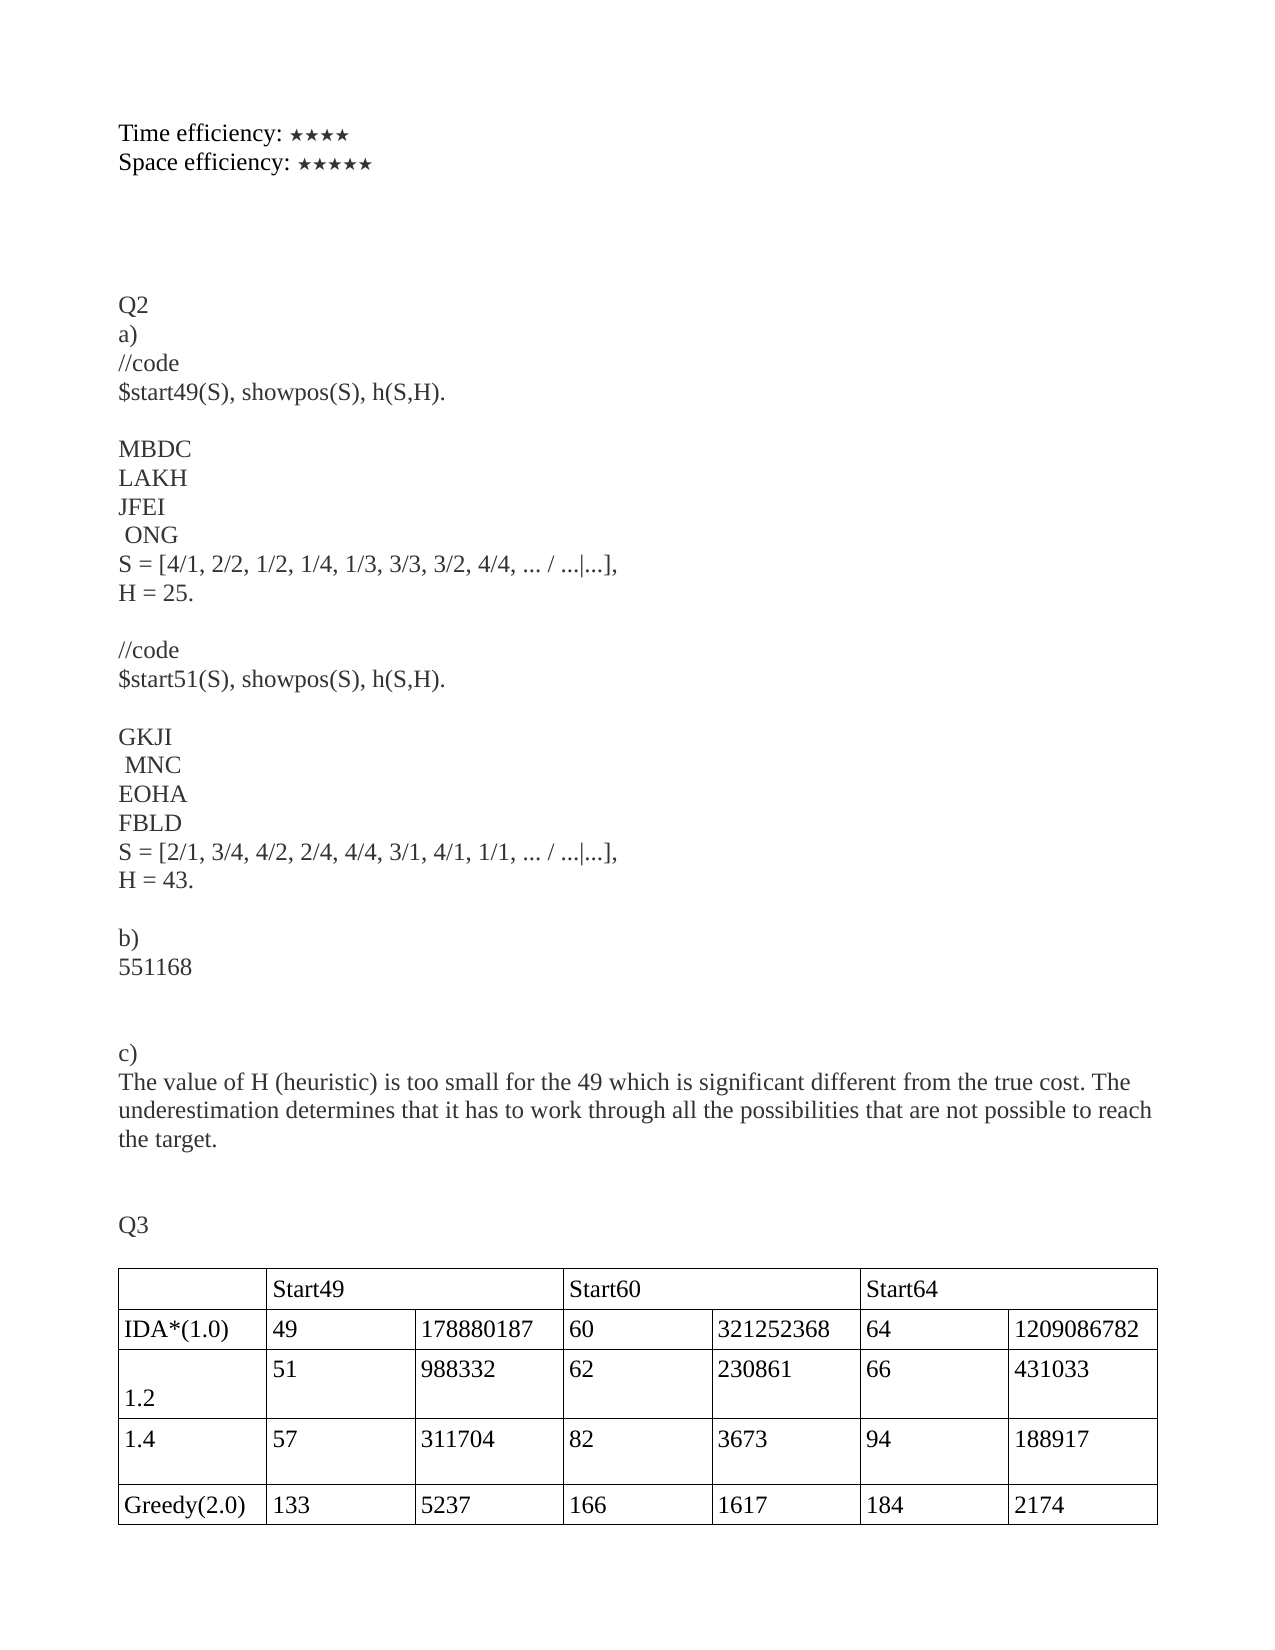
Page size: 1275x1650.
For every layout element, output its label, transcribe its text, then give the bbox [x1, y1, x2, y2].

text S = [2/1, 3/4, 4/2, 2/4, 4/4, 3/1, 4/1, 1/1, ... / ...|...], [118, 837, 1157, 866]
text S = [4/1, 2/2, 1/2, 1/4, 1/3, 3/3, 3/2, 4/4, ... / ...|...], [118, 549, 1157, 578]
table_cell 1.4 [119, 1419, 266, 1484]
text JFEI [118, 492, 1157, 521]
text LAKH [118, 463, 1157, 492]
table_header Start49 [267, 1269, 563, 1308]
table_cell IDA*(1.0) [119, 1310, 266, 1349]
text Q3 [118, 1211, 1157, 1239]
table_cell 1209086782 [1009, 1310, 1157, 1349]
table_cell 133 [267, 1485, 415, 1524]
table_cell 82 [564, 1419, 712, 1484]
table_cell 178880187 [416, 1310, 563, 1349]
text 551168 [118, 952, 1157, 981]
table_cell 1617 [713, 1485, 860, 1524]
table_cell 66 [861, 1350, 1008, 1418]
text //code [118, 636, 1157, 664]
table_header [119, 1269, 266, 1308]
table_cell 321252368 [713, 1310, 860, 1349]
table_cell 166 [564, 1485, 712, 1524]
text Q2 [118, 291, 1157, 319]
text H = 43. [118, 866, 1157, 894]
table_cell 988332 [416, 1350, 563, 1418]
table_cell 64 [861, 1310, 1008, 1349]
table_cell 311704 [416, 1419, 563, 1484]
text MBDC [118, 434, 1157, 463]
table_cell 188917 [1009, 1419, 1157, 1484]
table_header Start60 [564, 1269, 860, 1308]
table_cell 2174 [1009, 1485, 1157, 1524]
text FBLD [118, 808, 1157, 837]
text Space efficiency: ★★★★★ [118, 147, 1157, 176]
text EOHA [118, 779, 1157, 808]
text GKJI [118, 722, 1157, 751]
text H = 25. [118, 578, 1157, 607]
text $start51(S), showpos(S), h(S,H). [118, 664, 1157, 693]
table_cell 51 [267, 1350, 415, 1418]
table_cell 431033 [1009, 1350, 1157, 1418]
text The value of H (heuristic) is too small for the 49 which is significant different from the true cost. The underestimation determines that it has to work through all the possibilities that are not possible to reach the target. [118, 1067, 1157, 1153]
table_cell Greedy(2.0) [119, 1485, 266, 1524]
text MNC [118, 751, 1157, 779]
table_cell 184 [861, 1485, 1008, 1524]
text $start49(S), showpos(S), h(S,H). [118, 377, 1157, 406]
table_cell 94 [861, 1419, 1008, 1484]
table_cell 60 [564, 1310, 712, 1349]
text ONG [118, 521, 1157, 549]
table_cell 49 [267, 1310, 415, 1349]
table_header Start64 [861, 1269, 1157, 1308]
table_cell 230861 [713, 1350, 860, 1418]
table_cell 57 [267, 1419, 415, 1484]
text a) [118, 319, 1157, 348]
table_cell 5237 [416, 1485, 563, 1524]
table_cell 3673 [713, 1419, 860, 1484]
text c) [118, 1038, 1157, 1067]
text b) [118, 923, 1157, 952]
text //code [118, 348, 1157, 377]
table_cell 1.2 [119, 1350, 266, 1418]
table_cell 62 [564, 1350, 712, 1418]
text Time efficiency: ★★★★ [118, 118, 1157, 147]
